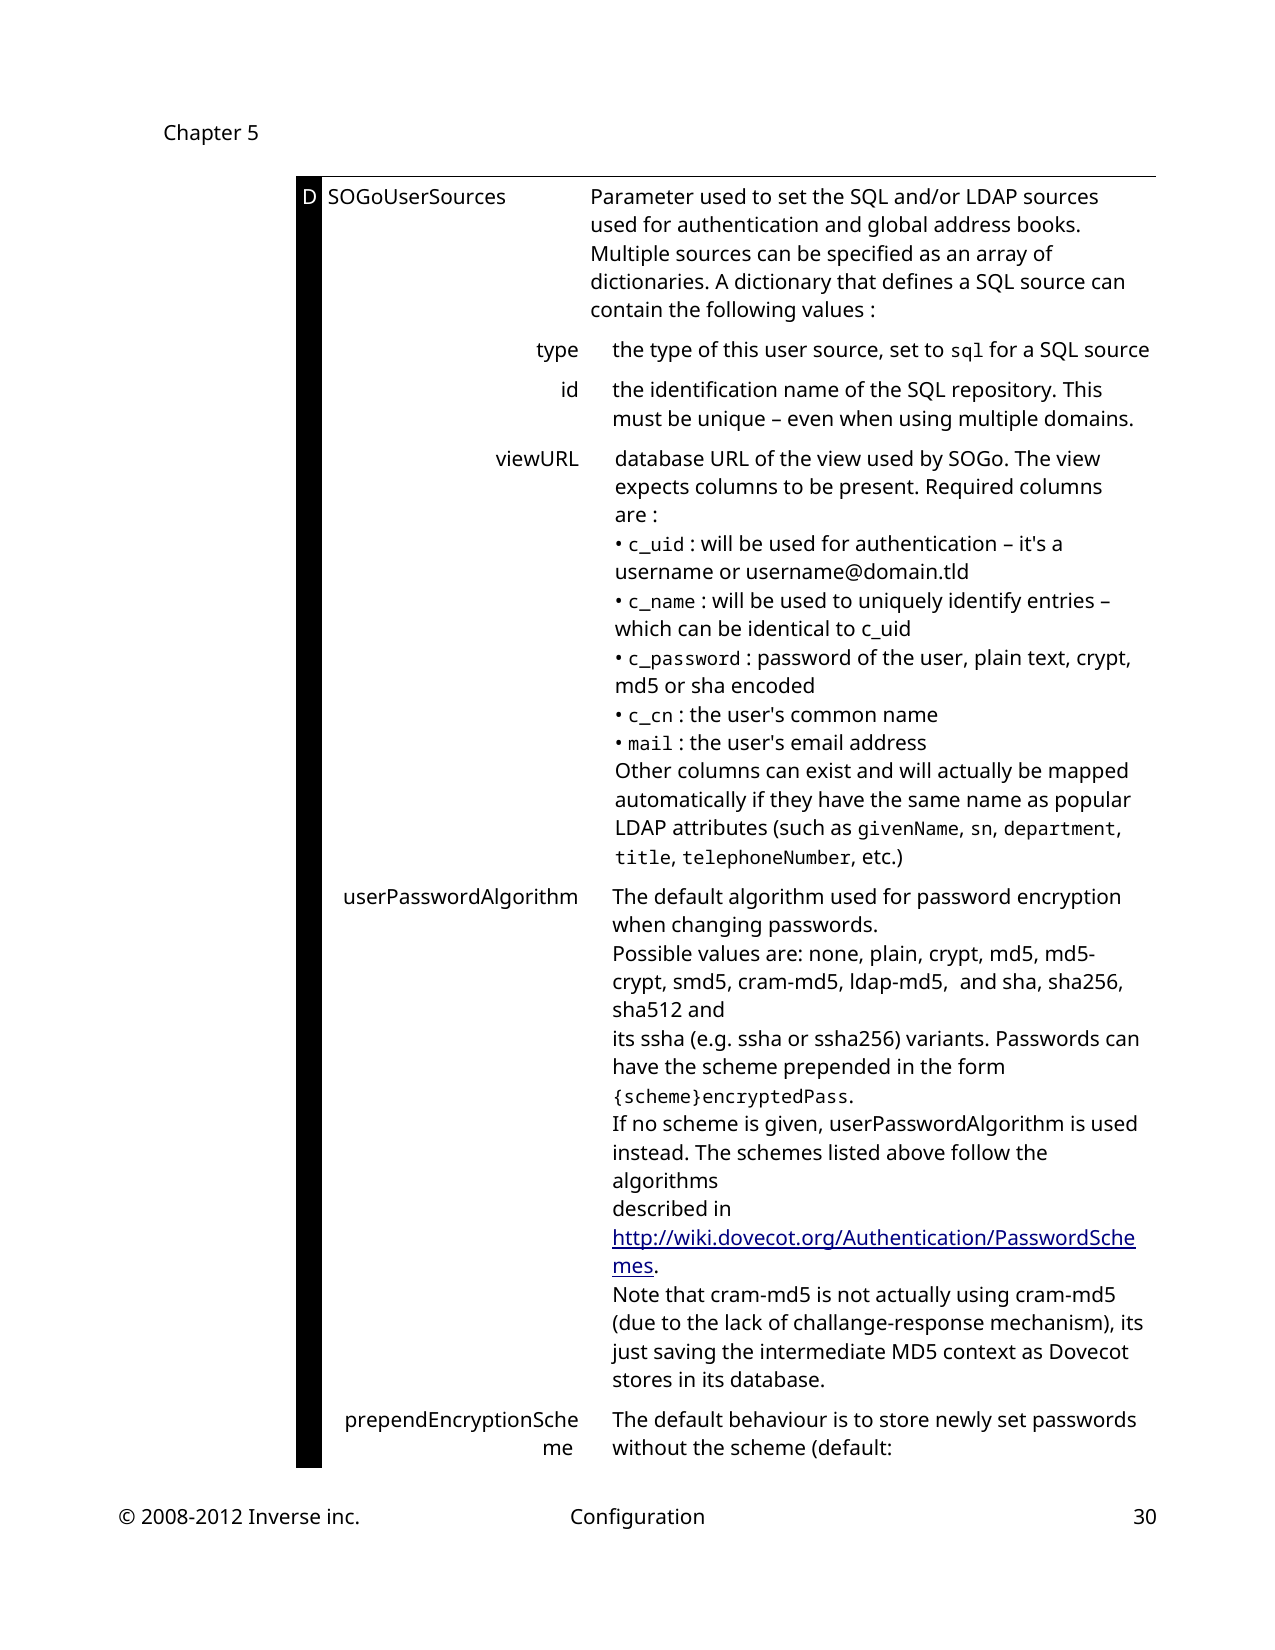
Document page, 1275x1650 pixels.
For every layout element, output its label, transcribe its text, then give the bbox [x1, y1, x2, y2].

table_cell viewURL [322, 438, 584, 876]
table_cell [296, 370, 322, 438]
table_cell the identification name of the SQL repository. This must be unique – even when using multiple domains. [584, 370, 1156, 438]
table_cell the type of this user source, set to sql for a SQL source [584, 330, 1156, 370]
table_header Parameter used to set the SQL and/or LDAP sources used for authentication and global address books. Multiple sources can be specified as an array of dictionaries. A dictionary that defines a SQL source can contain the following values : [584, 177, 1156, 330]
table_cell [296, 330, 322, 370]
table_header D [296, 177, 322, 330]
table_cell [296, 438, 322, 876]
table_cell type [322, 330, 584, 370]
table_cell userPasswordAlgorithm [322, 876, 584, 1399]
table_header SOGoUserSources [322, 177, 584, 330]
table_cell [296, 1399, 322, 1468]
table_cell prependEncryptionScheme [322, 1399, 584, 1468]
table_cell [296, 876, 322, 1399]
table_cell database URL of the view used by SOGo. The view expects columns to be present. Required columns are : • c_uid : will be used for authentication – it's a username or username@domain.tld • c_name : will be used to uniquely identify entries – which can be identical to c_uid • c_password : password of the user, plain text, crypt, md5 or sha encoded • c_cn : the user's common name • mail : the user's email address Other columns can exist and will actually be mapped automatically if they have the same name as popular LDAP attributes (such as givenName, sn, department, title, telephoneNumber, etc.) [584, 438, 1156, 876]
table_cell id [322, 370, 584, 438]
table_cell The default behaviour is to store newly set passwords without the scheme (default: [584, 1399, 1156, 1468]
table_cell The default algorithm used for password encryption when changing passwords. Possible values are: none, plain, crypt, md5, md5-crypt, smd5, cram-md5, ldap-md5, and sha, sha256, sha512 and its ssha (e.g. ssha or ssha256) variants. Passwords can have the scheme prepended in the form {scheme}encryptedPass. If no scheme is given, userPasswordAlgorithm is used instead. The schemes listed above follow the algorithms described in http://wiki.dovecot.org/Authentication/PasswordSchemes. Note that cram-md5 is not actually using cram-md5 (due to the lack of challange-response mechanism), its just saving the intermediate MD5 context as Dovecot stores in its database. [584, 876, 1156, 1399]
